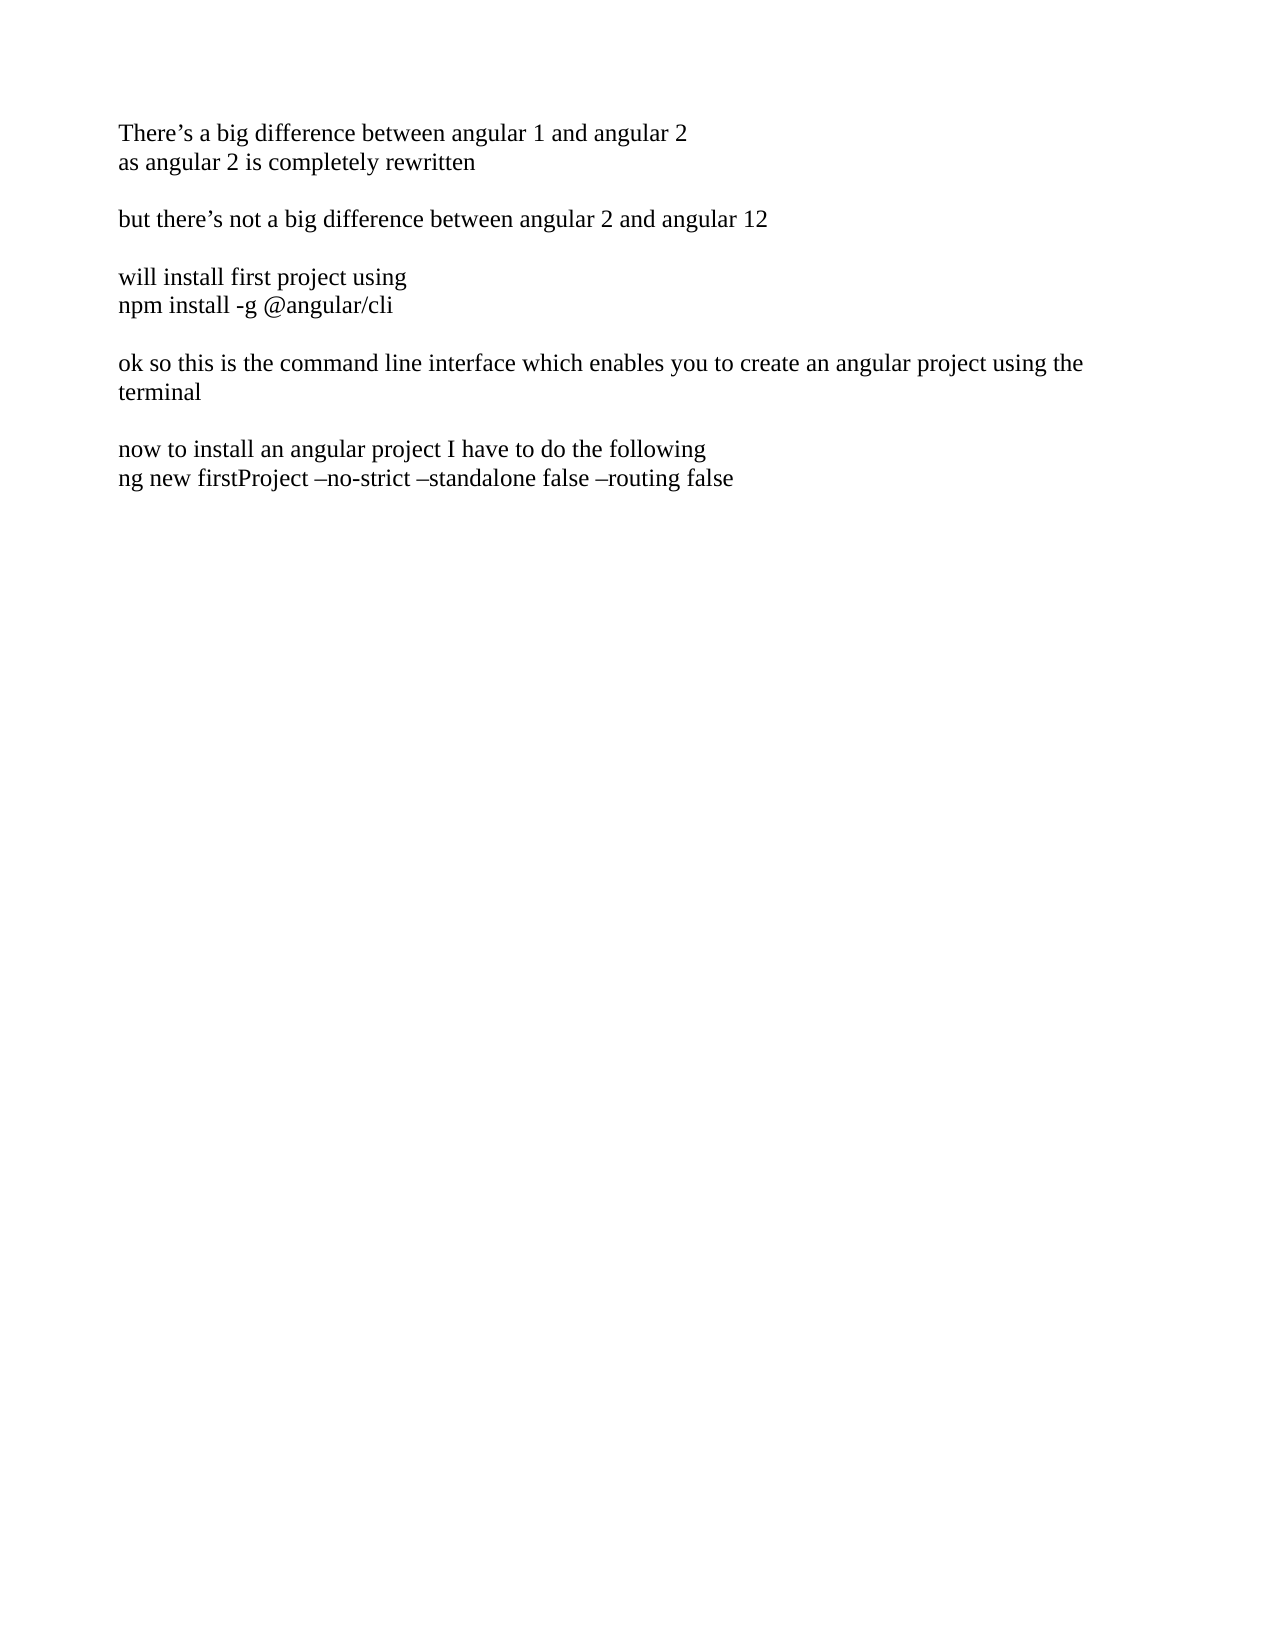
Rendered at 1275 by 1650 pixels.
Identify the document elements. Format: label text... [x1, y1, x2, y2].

text now to install an angular project I have to do the following [118, 434, 1157, 463]
text as angular 2 is completely rewritten [118, 147, 1157, 176]
text ok so this is the command line interface which enables you to create an angular project using the terminal [118, 348, 1157, 406]
text but there’s not a big difference between angular 2 and angular 12 [118, 204, 1157, 233]
text will install first project using [118, 262, 1157, 291]
text There’s a big difference between angular 1 and angular 2 [118, 118, 1157, 147]
text npm install -g @angular/cli [118, 291, 1157, 319]
text ng new firstProject –no-strict –standalone false –routing false [118, 463, 1157, 492]
